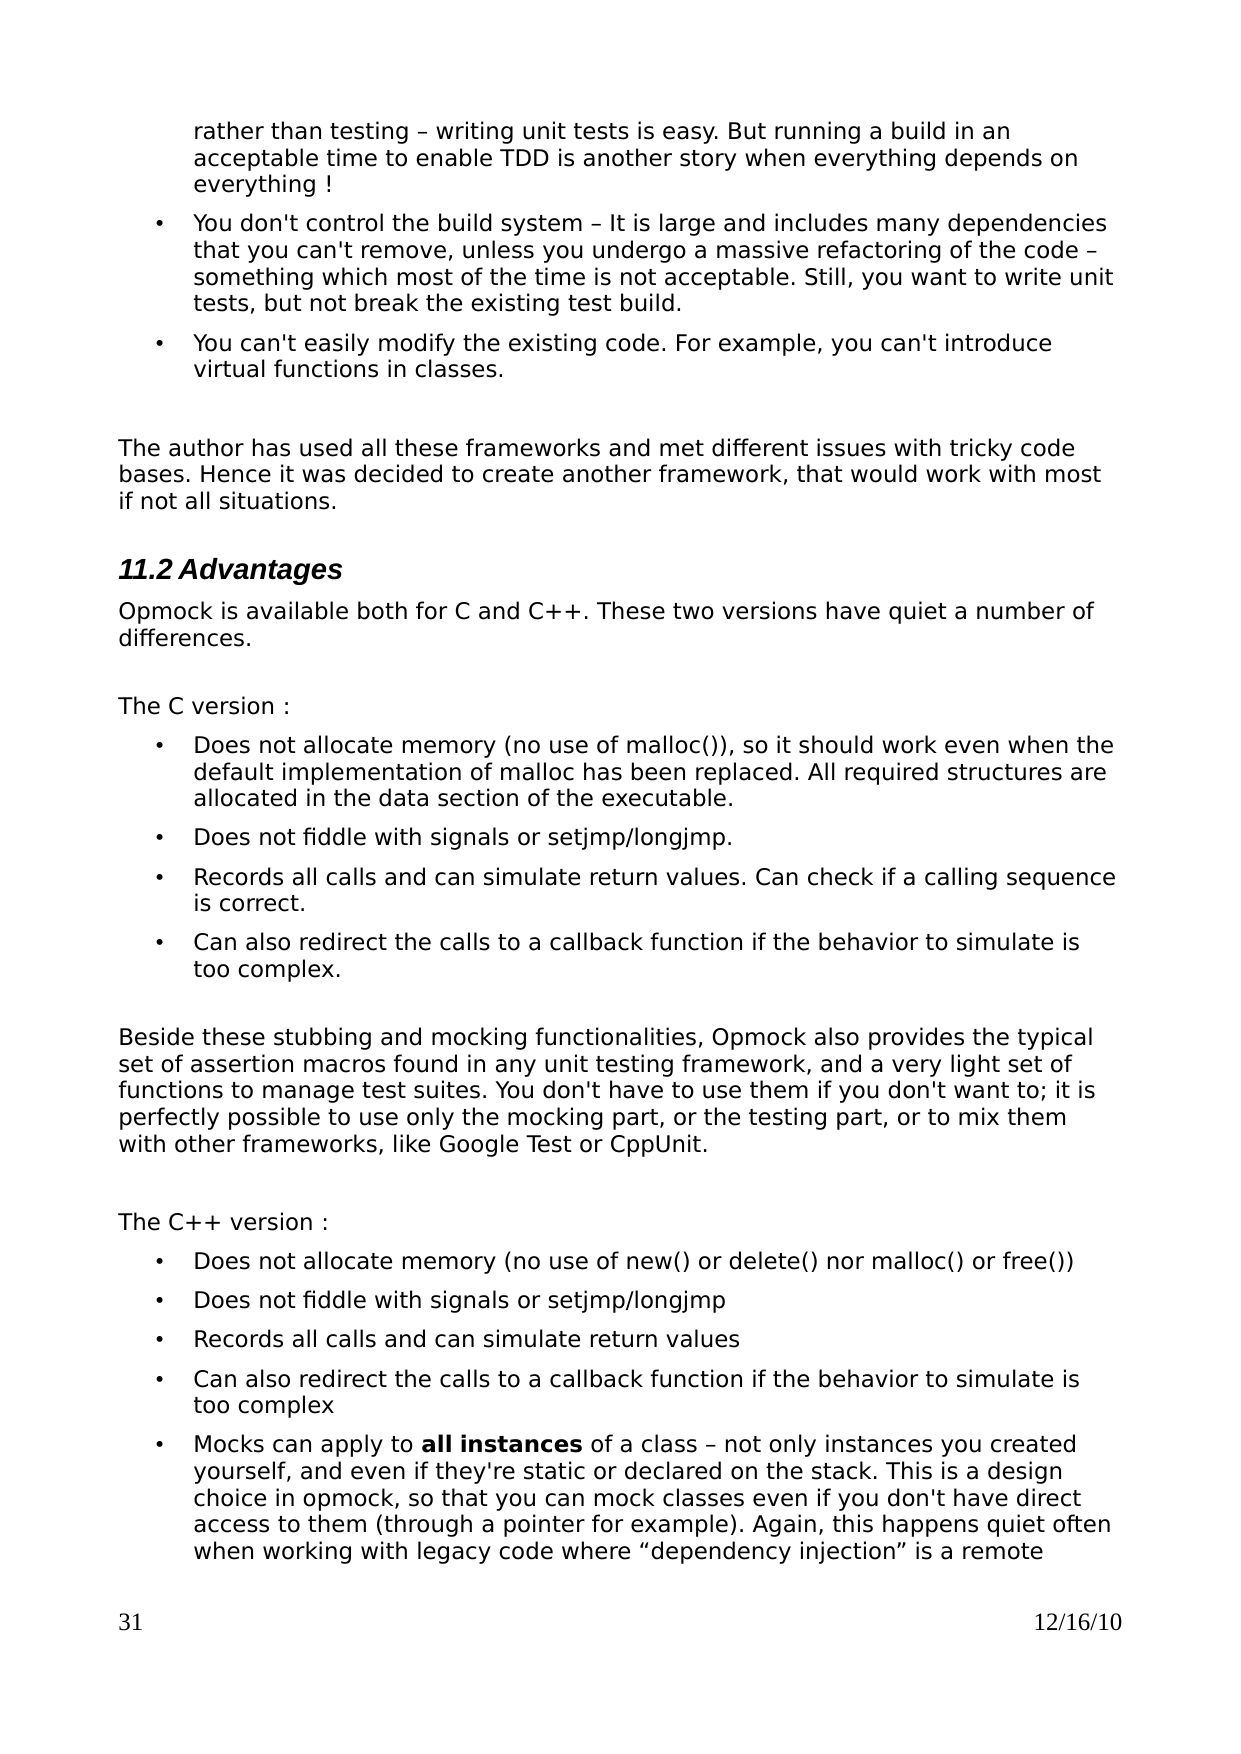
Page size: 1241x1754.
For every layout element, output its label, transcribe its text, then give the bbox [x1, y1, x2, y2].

text The author has used all these frameworks and met different issues with tricky code bases. Hence it was decided to create another framework, that would work with most if not all situations. [118, 435, 1122, 515]
list Records all calls and can simulate return values. Can check if a calling sequence is correct. [156, 864, 1122, 917]
list Does not allocate memory (no use of malloc()), so it should work even when the default implementation of malloc has been replaced. All required structures are allocated in the data section of the executable. [156, 732, 1122, 812]
text Beside these stubbing and mocking functionalities, Opmock also provides the typical set of assertion macros found in any unit testing framework, and a very light set of functions to manage test suites. You don't have to use them if you don't want to; it is perfectly possible to use only the mocking part, or the testing part, or to mix them with other frameworks, like Google Test or CppUnit. [118, 1024, 1122, 1157]
list rather than testing – writing unit tests is easy. But running a build in an acceptable time to enable TDD is another story when everything depends on everything ! [156, 118, 1122, 198]
list Does not allocate memory (no use of new() or delete() nor malloc() or free()) [156, 1248, 1122, 1275]
list Does not fiddle with signals or setjmp/longjmp [156, 1287, 1122, 1314]
text The C++ version : [118, 1209, 1122, 1236]
list Can also redirect the calls to a callback function if the behavior to simulate is too complex [156, 1366, 1122, 1419]
list You don't control the build system – It is large and includes many dependencies that you can't remove, unless you undergo a massive refactoring of the code – something which most of the time is not acceptable. Still, you want to write unit tests, but not break the existing test build. [156, 211, 1122, 317]
list Mocks can apply to all instances of a class – not only instances you created yourself, and even if they're static or declared on the stack. This is a design choice in opmock, so that you can mock classes even if you don't have direct access to them (through a pointer for example). Again, this happens quiet often when working with legacy code where “dependency injection” is a remote [156, 1432, 1122, 1565]
list Does not fiddle with signals or setjmp/longjmp. [156, 824, 1122, 851]
subtitle Advantages [118, 552, 1122, 586]
list Records all calls and can simulate return values [156, 1327, 1122, 1353]
text Opmock is available both for C and C++. These two versions have quiet a number of differences. [118, 598, 1122, 652]
text The C version : [118, 693, 1122, 719]
list You can't easily modify the existing code. For example, you can't introduce virtual functions in classes. [156, 330, 1122, 383]
list Can also redirect the calls to a callback function if the behavior to simulate is too complex. [156, 929, 1122, 983]
